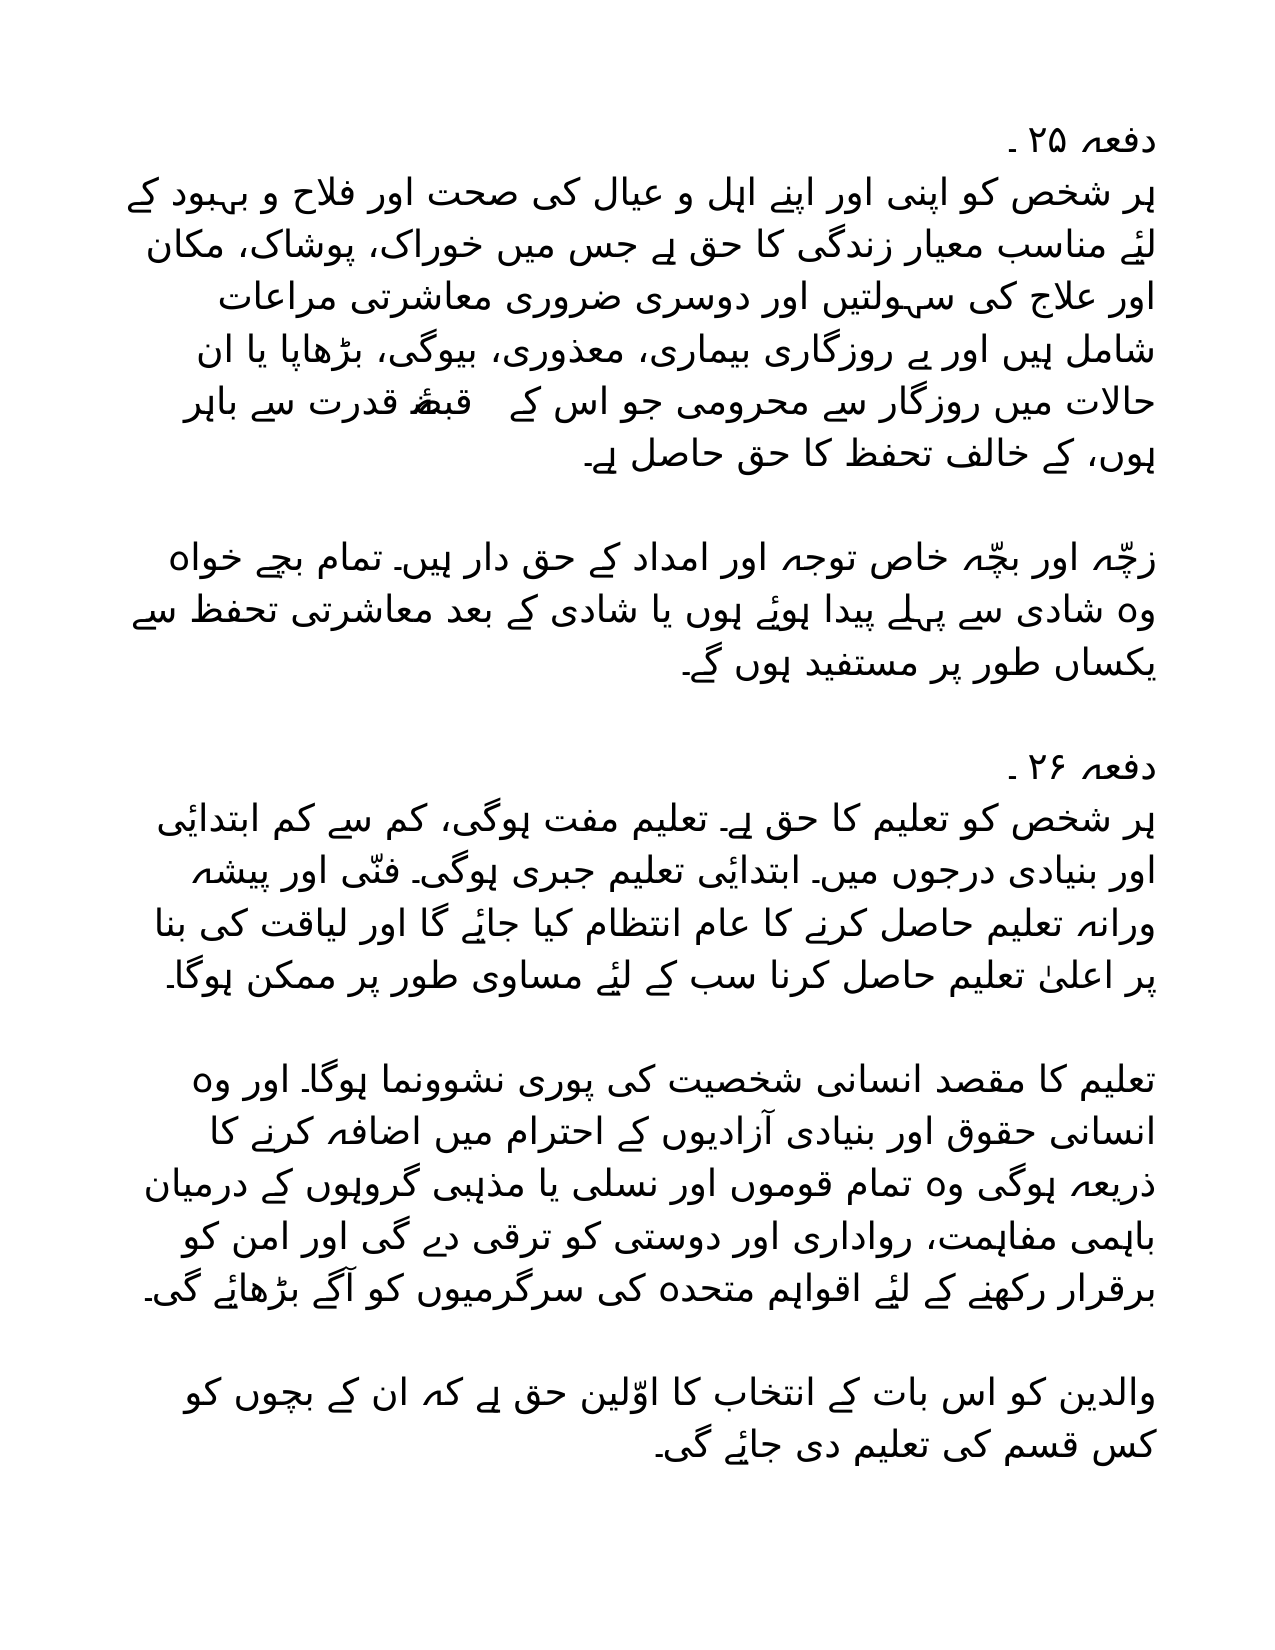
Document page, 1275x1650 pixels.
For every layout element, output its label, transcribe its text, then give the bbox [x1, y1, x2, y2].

text تعلیم کا مقصد انسانی شخصیت کی پوری نشوونما ہوگا۔ اور وہ انسانی حقوق اور بنیادی آزادیوں کے احترام میں اضافہ کرنے کا ذریعہ ہوگی وہ تمام قوموں اور نسلی یا مذہبی گروہوں کے درمیان باہمی مفاہمت، رواداری اور دوستی کو ترقی دے گی اور امن کو برقرار رکھنے کے لیٔے اقواہم متحدہ کی سرگرمیوں کو آگے بڑھایٔے گی۔ [118, 1057, 1157, 1310]
text والدین کو اس بات کے انتخاب کا اوّلین حق ہے کہ ان کے بچوں کو کس قسم کی تعلیم دی جایٔے گی۔ [118, 1371, 1157, 1467]
text زچّہ اور بچّہ خاص توجہ اور امداد کے حق دار ہیں۔ تمام بچے خواہ وہ شادی سے پہلے پیدا ہویٔے ہوں یا شادی کے بعد معاشرتی تحفظ سے یکساں طور پر مستفید ہوں گے۔ [118, 536, 1157, 684]
text دفعہ ۲۵ ۔ [118, 118, 1157, 162]
text ہر شخص کو تعلیم کا حق ہے۔ تعلیم مفت ہوگی، کم سے کم ابتدایٔی اور بنیادی درجوں میں۔ ابتدایٔی تعلیم جبری ہوگی۔ فنّی اور پیشہ ورانہ تعلیم حاصل کرنے کا عام انتظام کیا جایٔے گا اور لیاقت کی بنا پر اعلیٰ تعلیم حاصل کرنا سب کے لیٔے مساوی طور پر ممکن ہوگا۔ [118, 797, 1157, 997]
text دفعہ ۲۶ ۔ [118, 744, 1157, 788]
text ہر شخص کو اپنی اور اپنے اہل و عیال کی صحت اور فلاح و بہبود کے لیٔے مناسب معیار زندگی کا حق ہے جس میں خوراک، پوشاک، مکان اور علاج کی سہولتیں اور دوسری ضروری معاشرتی مراعات شامل ہیں اور بے روزگاری بیماری، معذوری، بیوگی، بڑھاپا یا ان حالات میں روزگار سے محرومی جو اس کے قبضۂ قدرت سے باہر ہوں، کے خالف تحفظ کا حق حاصل ہے۔ [118, 170, 1157, 476]
